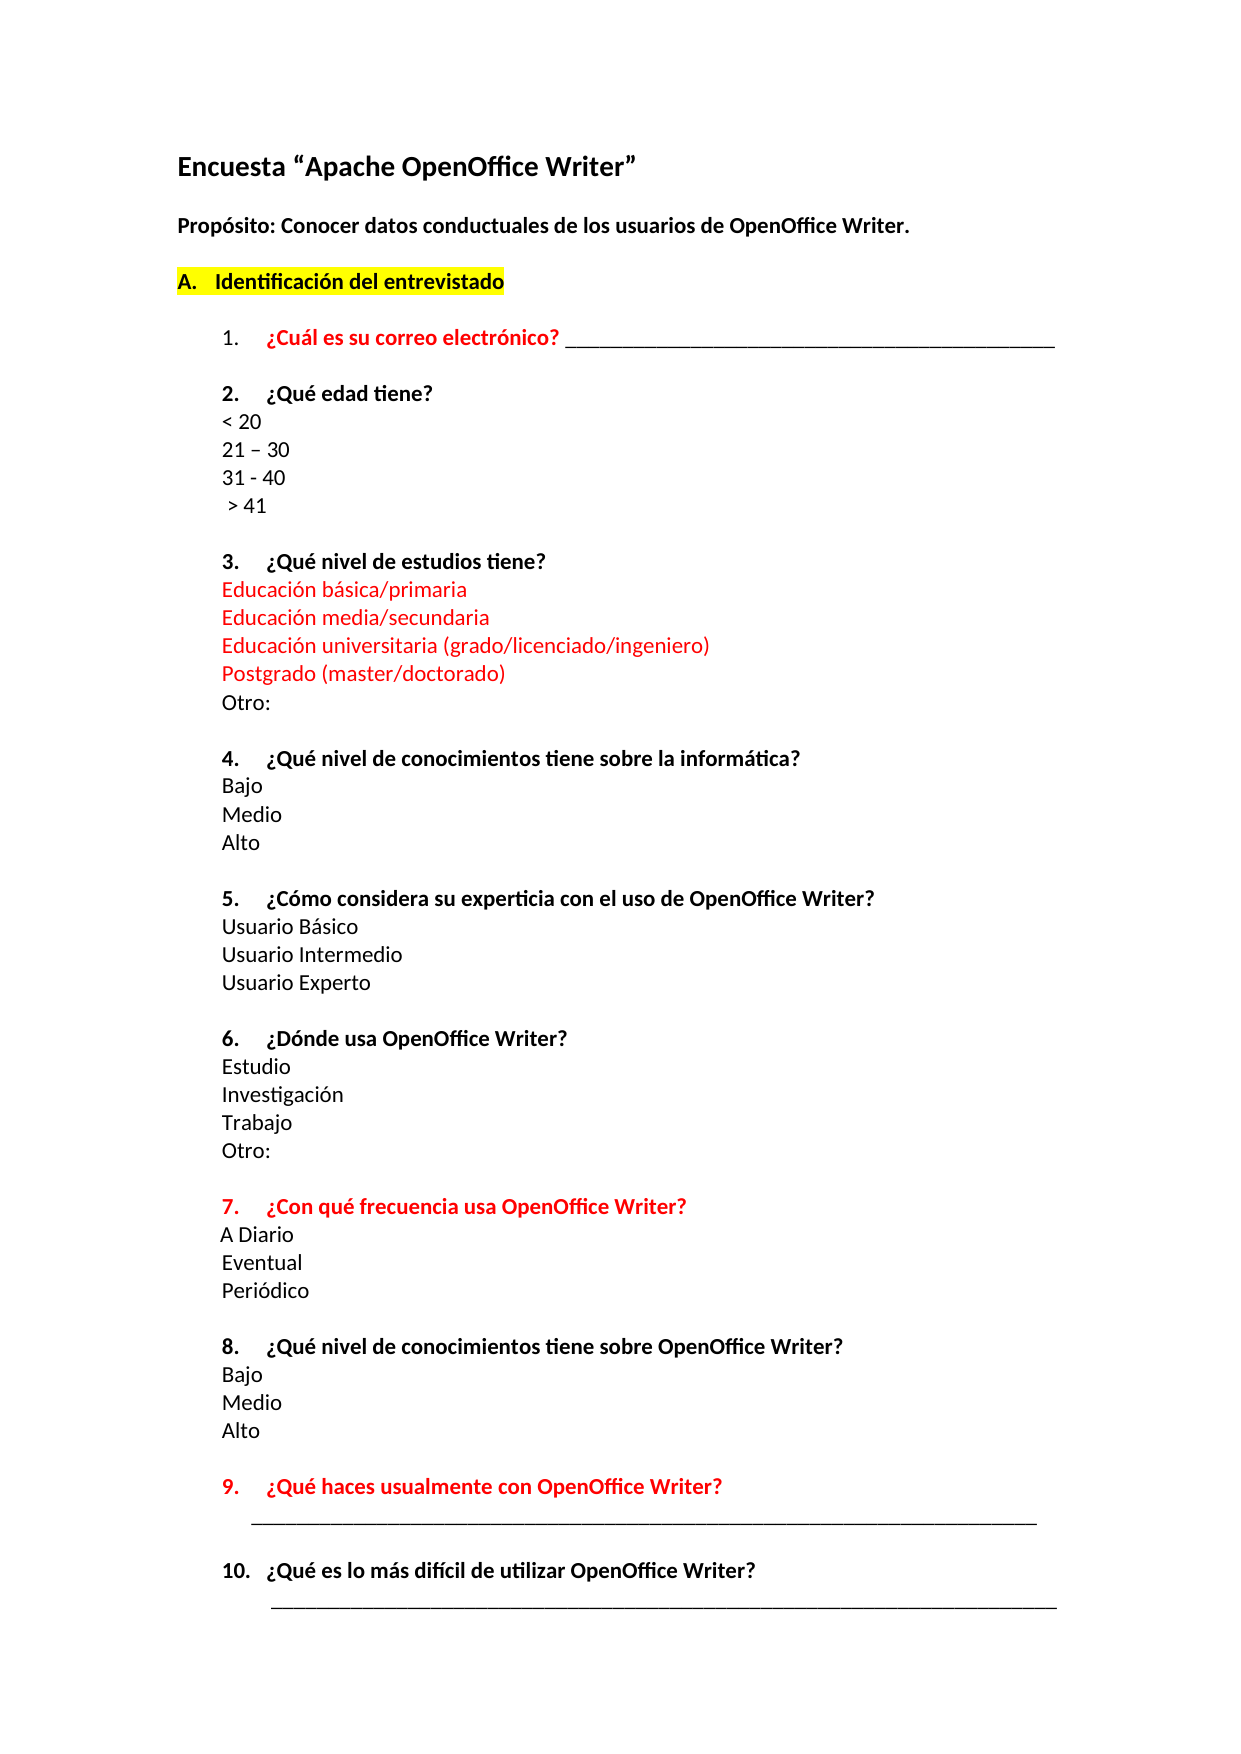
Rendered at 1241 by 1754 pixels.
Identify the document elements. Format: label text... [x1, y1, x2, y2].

list ¿Qué edad tiene? [222, 379, 1063, 407]
text Educación universitaria (grado/licenciado/ingeniero) [222, 632, 1063, 659]
text < 20 [222, 407, 1063, 435]
text Usuario Experto [222, 968, 1063, 996]
list A Diario [215, 1220, 1063, 1248]
text Postgrado (master/doctorado) [222, 659, 1063, 688]
list ¿Dónde usa OpenOffice Writer? [222, 1024, 1063, 1052]
text Usuario Intermedio [222, 940, 1063, 968]
text Alto [222, 1416, 1063, 1444]
text Otro: [177, 688, 1063, 716]
text Bajo [222, 772, 1063, 800]
text Educación básica/primaria [222, 576, 1063, 603]
text Encuesta “Apache OpenOffice Writer” [177, 148, 1063, 183]
text Medio [222, 800, 1063, 828]
list ¿Qué nivel de conocimientos tiene sobre OpenOffice Writer? [222, 1332, 1063, 1360]
text 21 – 30 [222, 435, 1063, 463]
text Usuario Básico [222, 912, 1063, 940]
text Bajo [222, 1360, 1063, 1388]
list _____________________________________________________________________ [215, 1500, 1063, 1528]
list Identificación del entrevistado [177, 267, 1063, 295]
text 31 - 40 [222, 463, 1063, 491]
text Investigación [222, 1080, 1063, 1108]
list ¿Qué nivel de conocimientos tiene sobre la informática? [222, 744, 1063, 772]
text Eventual [222, 1248, 1063, 1276]
text Otro: [222, 1136, 1063, 1164]
text Estudio [222, 1052, 1063, 1080]
text Educación media/secundaria [222, 603, 1063, 632]
list ¿Qué nivel de estudios tiene? [222, 547, 1063, 576]
text > 41 [222, 491, 1063, 519]
text Periódico [222, 1276, 1063, 1304]
list ¿Cuál es su correo electrónico? ___________________________________________ [222, 323, 1063, 351]
list ¿Cómo considera su experticia con el uso de OpenOffice Writer? [222, 884, 1063, 912]
list ¿Qué haces usualmente con OpenOffice Writer? [222, 1472, 1063, 1500]
text Propósito: Conocer datos conductuales de los usuarios de OpenOffice Writer. [177, 211, 1063, 239]
list _____________________________________________________________________ [266, 1584, 1063, 1612]
text Trabajo [222, 1108, 1063, 1136]
list ¿Qué es lo más difícil de utilizar OpenOffice Writer? [222, 1556, 1063, 1584]
text Medio [222, 1388, 1063, 1416]
text Alto [222, 828, 1063, 856]
list ¿Con qué frecuencia usa OpenOffice Writer? [222, 1192, 1063, 1220]
